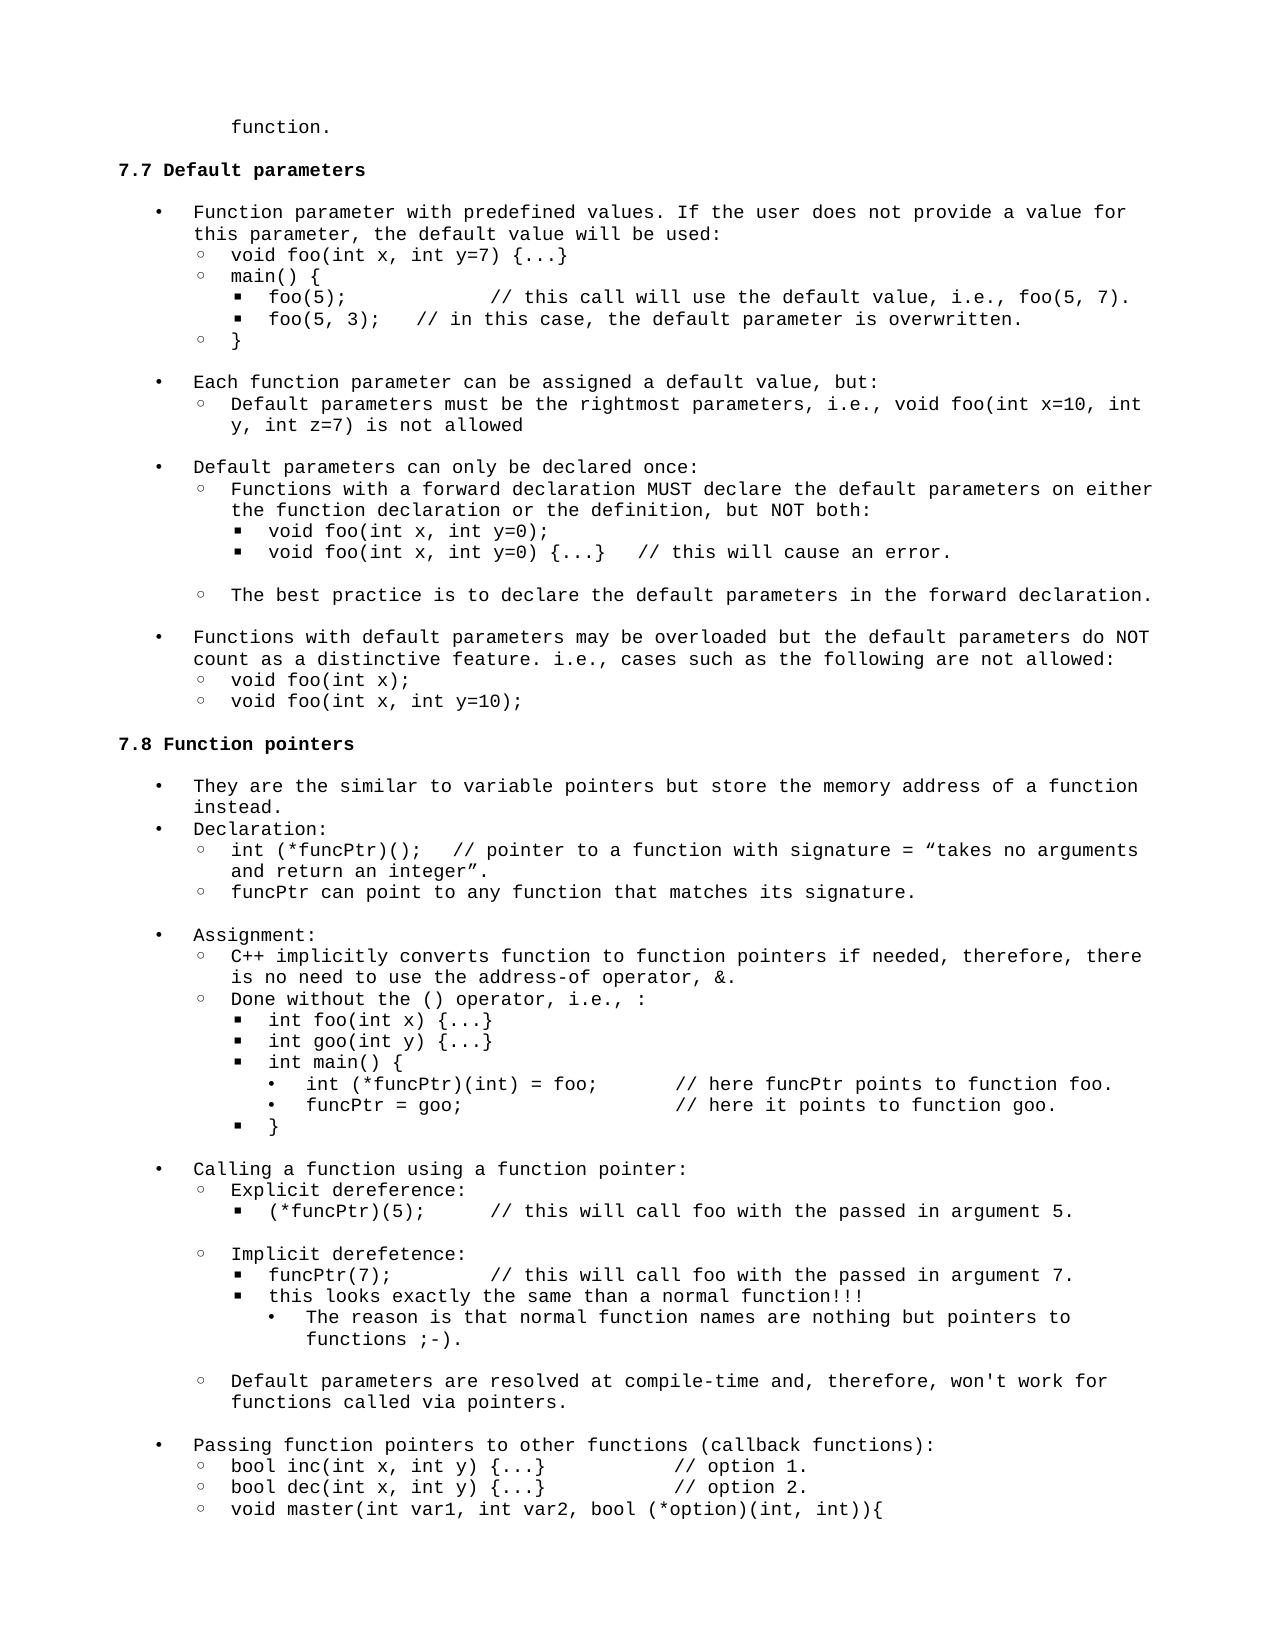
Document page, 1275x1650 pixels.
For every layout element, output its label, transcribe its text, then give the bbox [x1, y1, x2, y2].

list void foo(int x, int y=7) {...} [193, 246, 1157, 267]
list Function parameter with predefined values. If the user does not provide a value for this parameter, the default value will be used: [156, 203, 1157, 246]
list Passing function pointers to other functions (callback functions): [156, 1436, 1157, 1457]
list this looks exactly the same than a normal function!!! [231, 1287, 1157, 1308]
list int goo(int y) {...} [231, 1032, 1157, 1053]
list C++ implicitly converts function to function pointers if needed, therefore, there is no need to use the address-of operator, &. [193, 947, 1157, 989]
list int main() { [231, 1053, 1157, 1074]
list foo(5, 3); // in this case, the default parameter is overwritten. [231, 309, 1157, 331]
list void foo(int x, int y=0); [231, 522, 1157, 543]
list Functions with default parameters may be overloaded but the default parameters do NOT count as a distinctive feature. i.e., cases such as the following are not allowed: [156, 628, 1157, 671]
list They are the similar to variable pointers but store the memory address of a function instead. [156, 777, 1157, 819]
list void foo(int x, int y=10); [193, 692, 1157, 713]
list main() { [193, 267, 1157, 288]
list bool inc(int x, int y) {...} // option 1. [193, 1457, 1157, 1478]
list Functions with a forward declaration MUST declare the default parameters on either the function declaration or the definition, but NOT both: [193, 479, 1157, 522]
list Assignment: [156, 926, 1157, 947]
list Default parameters must be the rightmost parameters, i.e., void foo(int x=10, int y, int z=7) is not allowed [193, 394, 1157, 437]
list (*funcPtr)(5); // this will call foo with the passed in argument 5. [231, 1202, 1157, 1223]
list void foo(int x); [193, 671, 1157, 692]
list void master(int var1, int var2, bool (*option)(int, int)){ [193, 1499, 1157, 1521]
list The reason is that normal function names are nothing but pointers to functions ;-). [268, 1308, 1157, 1351]
list funcPtr(7); // this will call foo with the passed in argument 7. [231, 1266, 1157, 1287]
list foo(5); // this call will use the default value, i.e., foo(5, 7). [231, 288, 1157, 309]
list The best practice is to declare the default parameters in the forward declaration. [193, 586, 1157, 607]
list bool dec(int x, int y) {...} // option 2. [193, 1478, 1157, 1499]
list Declaration: [156, 819, 1157, 841]
list } [193, 331, 1157, 352]
list funcPtr = goo; // here it points to function goo. [268, 1096, 1157, 1117]
list Explicit dereference: [193, 1181, 1157, 1202]
list function. [193, 118, 1157, 139]
list Default parameters can only be declared once: [156, 458, 1157, 479]
text 7.8 Function pointers [118, 734, 1157, 756]
list int (*funcPtr)(int) = foo; // here funcPtr points to function foo. [268, 1074, 1157, 1096]
list void foo(int x, int y=0) {...} // this will cause an error. [231, 543, 1157, 564]
text 7.7 Default parameters [118, 161, 1157, 182]
list Calling a function using a function pointer: [156, 1159, 1157, 1181]
list Done without the () operator, i.e., : [193, 989, 1157, 1011]
list Each function parameter can be assigned a default value, but: [156, 373, 1157, 394]
list } [231, 1117, 1157, 1138]
list int foo(int x) {...} [231, 1011, 1157, 1032]
list funcPtr can point to any function that matches its signature. [193, 883, 1157, 904]
list int (*funcPtr)(); // pointer to a function with signature = “takes no arguments and return an integer”. [193, 841, 1157, 883]
list Implicit derefetence: [193, 1244, 1157, 1266]
list Default parameters are resolved at compile-time and, therefore, won't work for functions called via pointers. [193, 1372, 1157, 1414]
